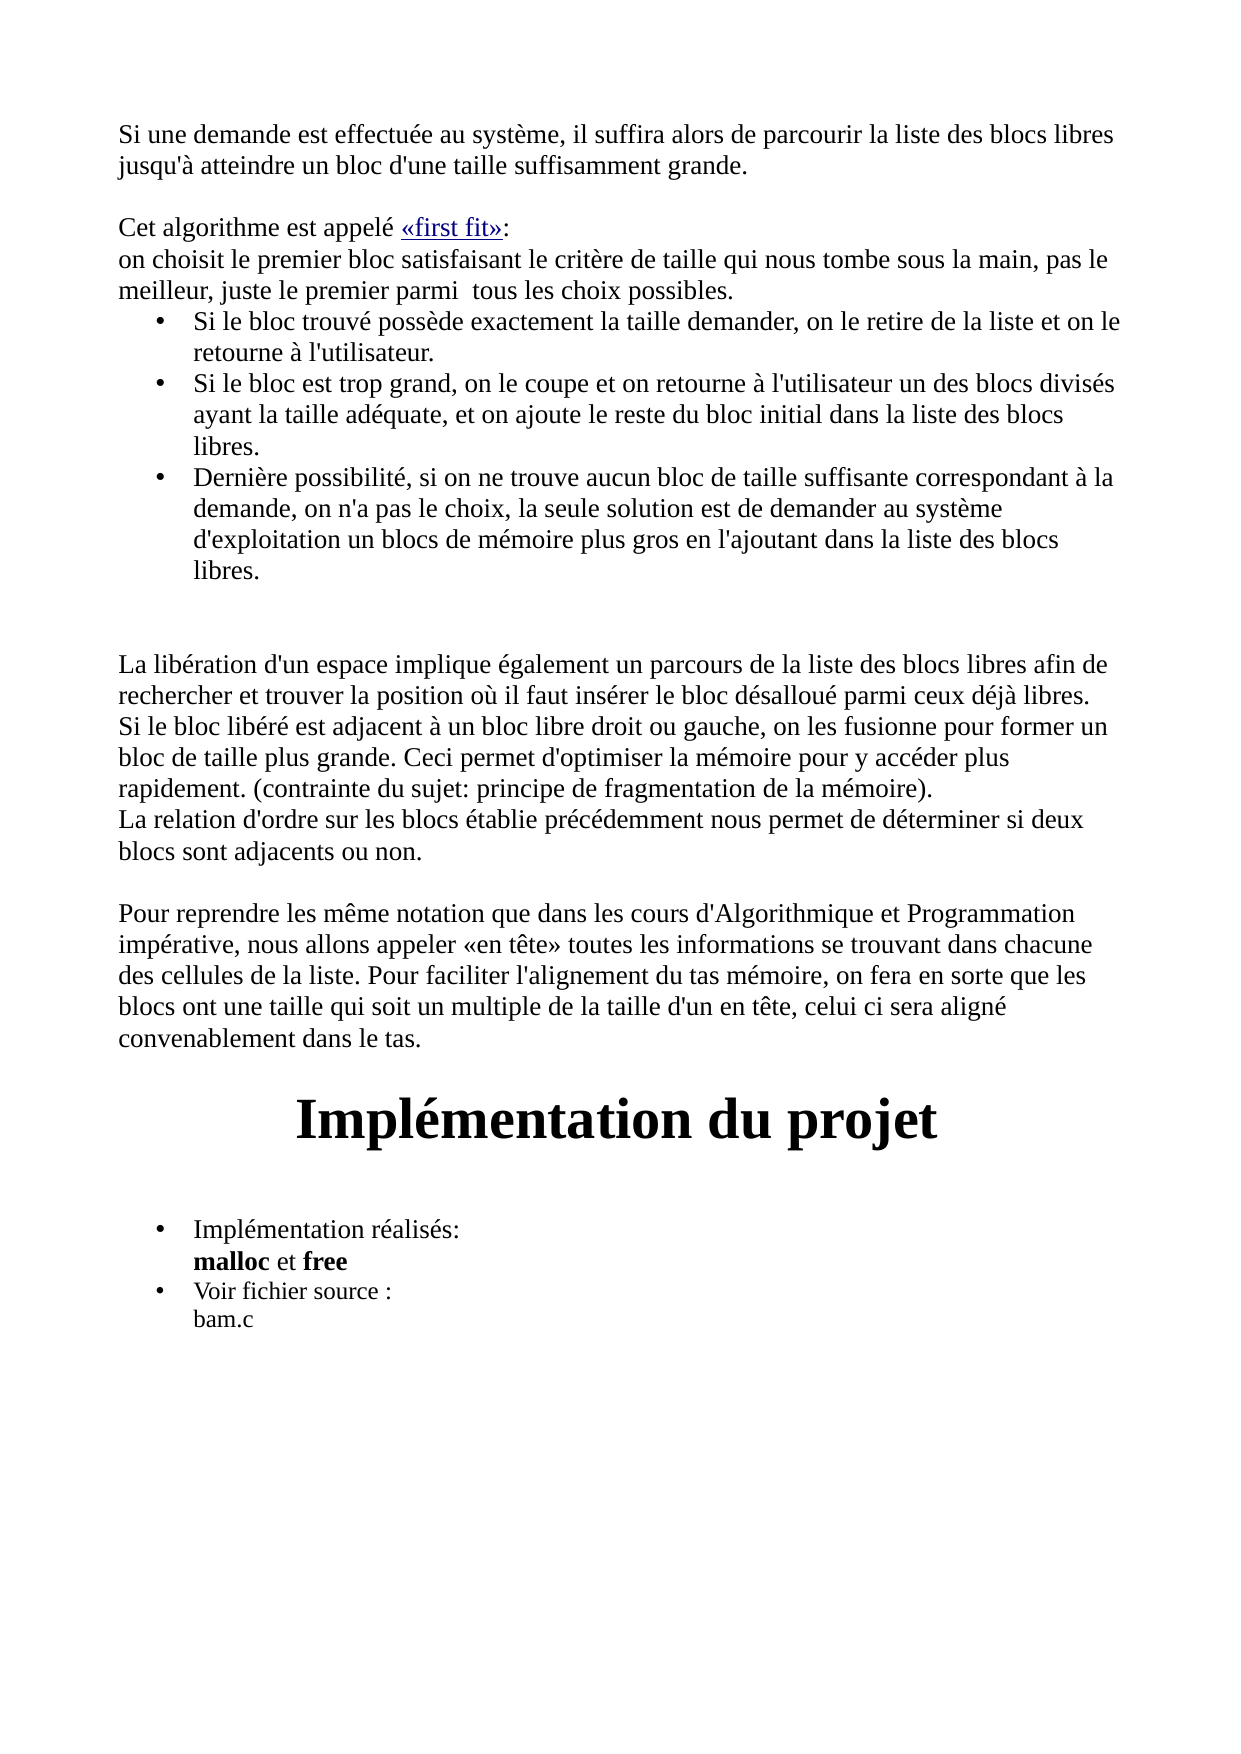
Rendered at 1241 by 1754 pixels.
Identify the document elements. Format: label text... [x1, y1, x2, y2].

list Implémentation réalisés: [156, 1213, 1122, 1244]
text Si une demande est effectuée au système, il suffira alors de parcourir la liste des blocs libres jusqu'à atteindre un bloc d'une taille suffisamment grande. [118, 118, 1122, 180]
list Si le bloc est trop grand, on le coupe et on retourne à l'utilisateur un des blocs divisés ayant la taille adéquate, et on ajoute le reste du bloc initial dans la liste des blocs libres. [156, 367, 1122, 461]
text La relation d'ordre sur les blocs établie précédemment nous permet de déterminer si deux blocs sont adjacents ou non. [118, 804, 1122, 866]
text La libération d'un espace implique également un parcours de la liste des blocs libres afin de rechercher et trouver la position où il faut insérer le bloc désalloué parmi ceux déjà libres. Si le bloc libéré est adjacent à un bloc libre droit ou gauche, on les fusionne pour former un bloc de taille plus grande. Ceci permet d'optimiser la mémoire pour y accéder plus rapidement. (contrainte du sujet: principe de fragmentation de la mémoire). [118, 648, 1122, 804]
list Si le bloc trouvé possède exactement la taille demander, on le retire de la liste et on le retourne à l'utilisateur. [156, 305, 1122, 367]
text Implémentation du projet [118, 1053, 1122, 1213]
text Pour reprendre les même notation que dans les cours d'Algorithmique et Programmation impérative, nous allons appeler «en tête» toutes les informations se trouvant dans chacune des cellules de la liste. Pour faciliter l'alignement du tas mémoire, on fera en sorte que les blocs ont une taille qui soit un multiple de la taille d'un en tête, celui ci sera aligné convenablement dans le tas. [118, 866, 1122, 1053]
list Dernière possibilité, si on ne trouve aucun bloc de taille suffisante correspondant à la demande, on n'a pas le choix, la seule solution est de demander au système d'exploitation un blocs de mémoire plus gros en l'ajoutant dans la liste des blocs libres. [156, 461, 1122, 586]
text Cet algorithme est appelé «first fit»: on choisit le premier bloc satisfaisant le critère de taille qui nous tombe sous la main, pas le meilleur, juste le premier parmi tous les choix possibles. [118, 180, 1122, 305]
list malloc et free [156, 1244, 1122, 1276]
list Voir fichier source : bam.c [156, 1276, 1122, 1333]
